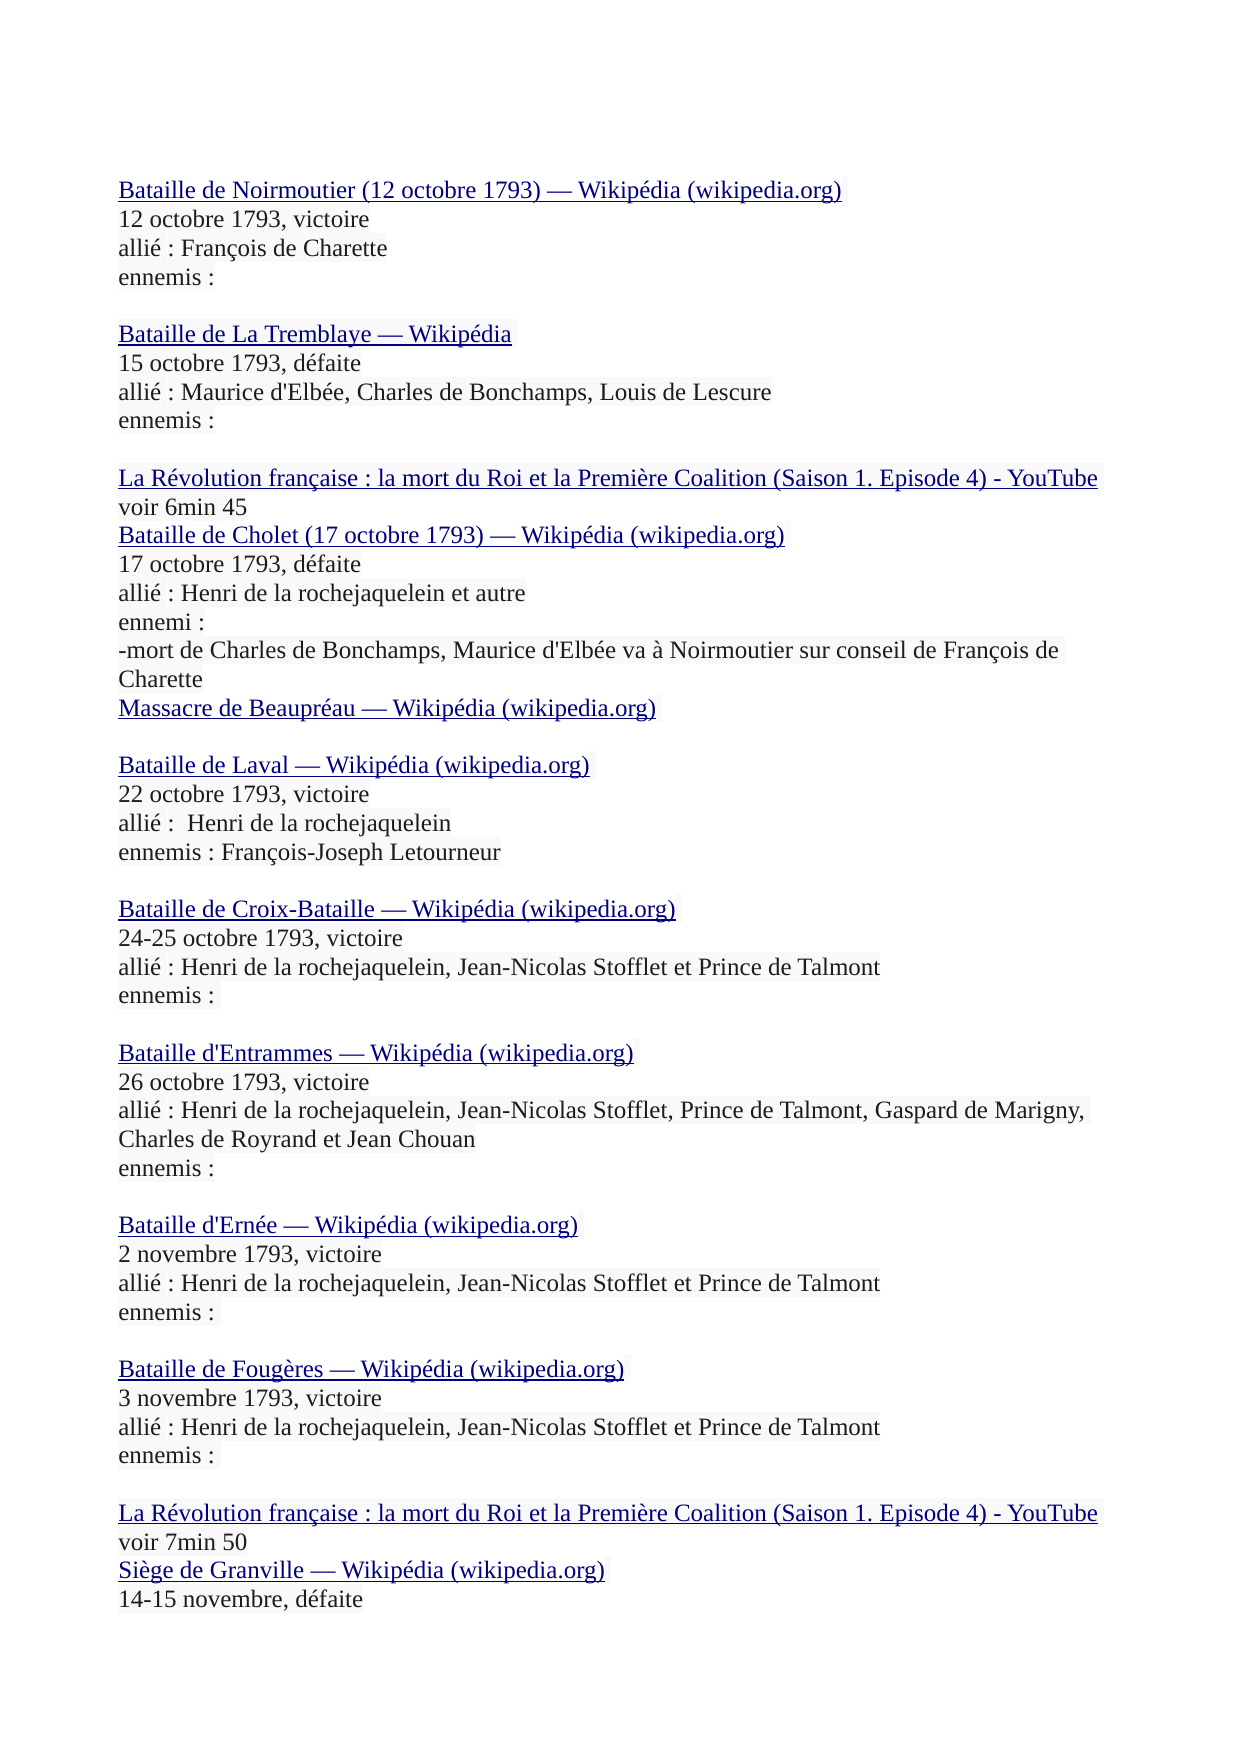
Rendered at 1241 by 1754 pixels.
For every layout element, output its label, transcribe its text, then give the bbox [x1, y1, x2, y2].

text voir 7min 50 [118, 1527, 1122, 1556]
text ennemis : [118, 406, 1122, 434]
text ennemi : [118, 607, 1122, 636]
text Bataille d'Entrammes — Wikipédia (wikipedia.org) [118, 1038, 1122, 1067]
text 22 octobre 1793, victoire [118, 779, 1122, 808]
text ennemis : [118, 262, 1122, 291]
text 24-25 octobre 1793, victoire [118, 923, 1122, 952]
text 3 novembre 1793, victoire [118, 1383, 1122, 1412]
text allié : François de Charette [118, 233, 1122, 262]
text ennemis : [118, 1153, 1122, 1182]
text -mort de Charles de Bonchamps, Maurice d'Elbée va à Noirmoutier sur conseil de François de Charette [118, 636, 1122, 693]
text Bataille de Croix-Bataille — Wikipédia (wikipedia.org) [118, 894, 1122, 923]
text ennemis : [118, 1297, 1122, 1326]
text allié : Henri de la rochejaquelein et autre [118, 578, 1122, 607]
text ennemis : François-Joseph Letourneur [118, 837, 1122, 866]
text Bataille de Laval — Wikipédia (wikipedia.org) [118, 751, 1122, 779]
text ennemis : [118, 1441, 1122, 1469]
text La Révolution française : la mort du Roi et la Première Coalition (Saison 1. Episode 4) - YouTube [118, 1498, 1122, 1527]
text 17 octobre 1793, défaite [118, 549, 1122, 578]
text 14-15 novembre, défaite [118, 1584, 1122, 1613]
text allié : Henri de la rochejaquelein, Jean-Nicolas Stofflet et Prince de Talmont [118, 952, 1122, 981]
text allié : Henri de la rochejaquelein, Jean-Nicolas Stofflet et Prince de Talmont [118, 1268, 1122, 1297]
text allié : Henri de la rochejaquelein, Jean-Nicolas Stofflet et Prince de Talmont [118, 1412, 1122, 1441]
text Bataille d'Ernée — Wikipédia (wikipedia.org) [118, 1211, 1122, 1239]
text 2 novembre 1793, victoire [118, 1239, 1122, 1268]
text Bataille de Cholet (17 octobre 1793) — Wikipédia (wikipedia.org) [118, 521, 1122, 549]
text 12 octobre 1793, victoire [118, 204, 1122, 233]
text Bataille de La Tremblaye — Wikipédia [118, 319, 1122, 348]
text allié : Henri de la rochejaquelein, Jean-Nicolas Stofflet, Prince de Talmont, Gaspard de Marigny, Charles de Royrand et Jean Chouan [118, 1096, 1122, 1153]
text 26 octobre 1793, victoire [118, 1067, 1122, 1096]
text 15 octobre 1793, défaite [118, 348, 1122, 377]
text Bataille de Fougères — Wikipédia (wikipedia.org) [118, 1354, 1122, 1383]
text voir 6min 45 [118, 492, 1122, 521]
text Bataille de Noirmoutier (12 octobre 1793) — Wikipédia (wikipedia.org) [118, 176, 1122, 204]
text allié : Maurice d'Elbée, Charles de Bonchamps, Louis de Lescure [118, 377, 1122, 406]
text La Révolution française : la mort du Roi et la Première Coalition (Saison 1. Episode 4) - YouTube [118, 463, 1122, 492]
text ennemis : [118, 981, 1122, 1009]
text allié : Henri de la rochejaquelein [118, 808, 1122, 837]
text Massacre de Beaupréau — Wikipédia (wikipedia.org) [118, 693, 1122, 722]
text Siège de Granville — Wikipédia (wikipedia.org) [118, 1556, 1122, 1584]
